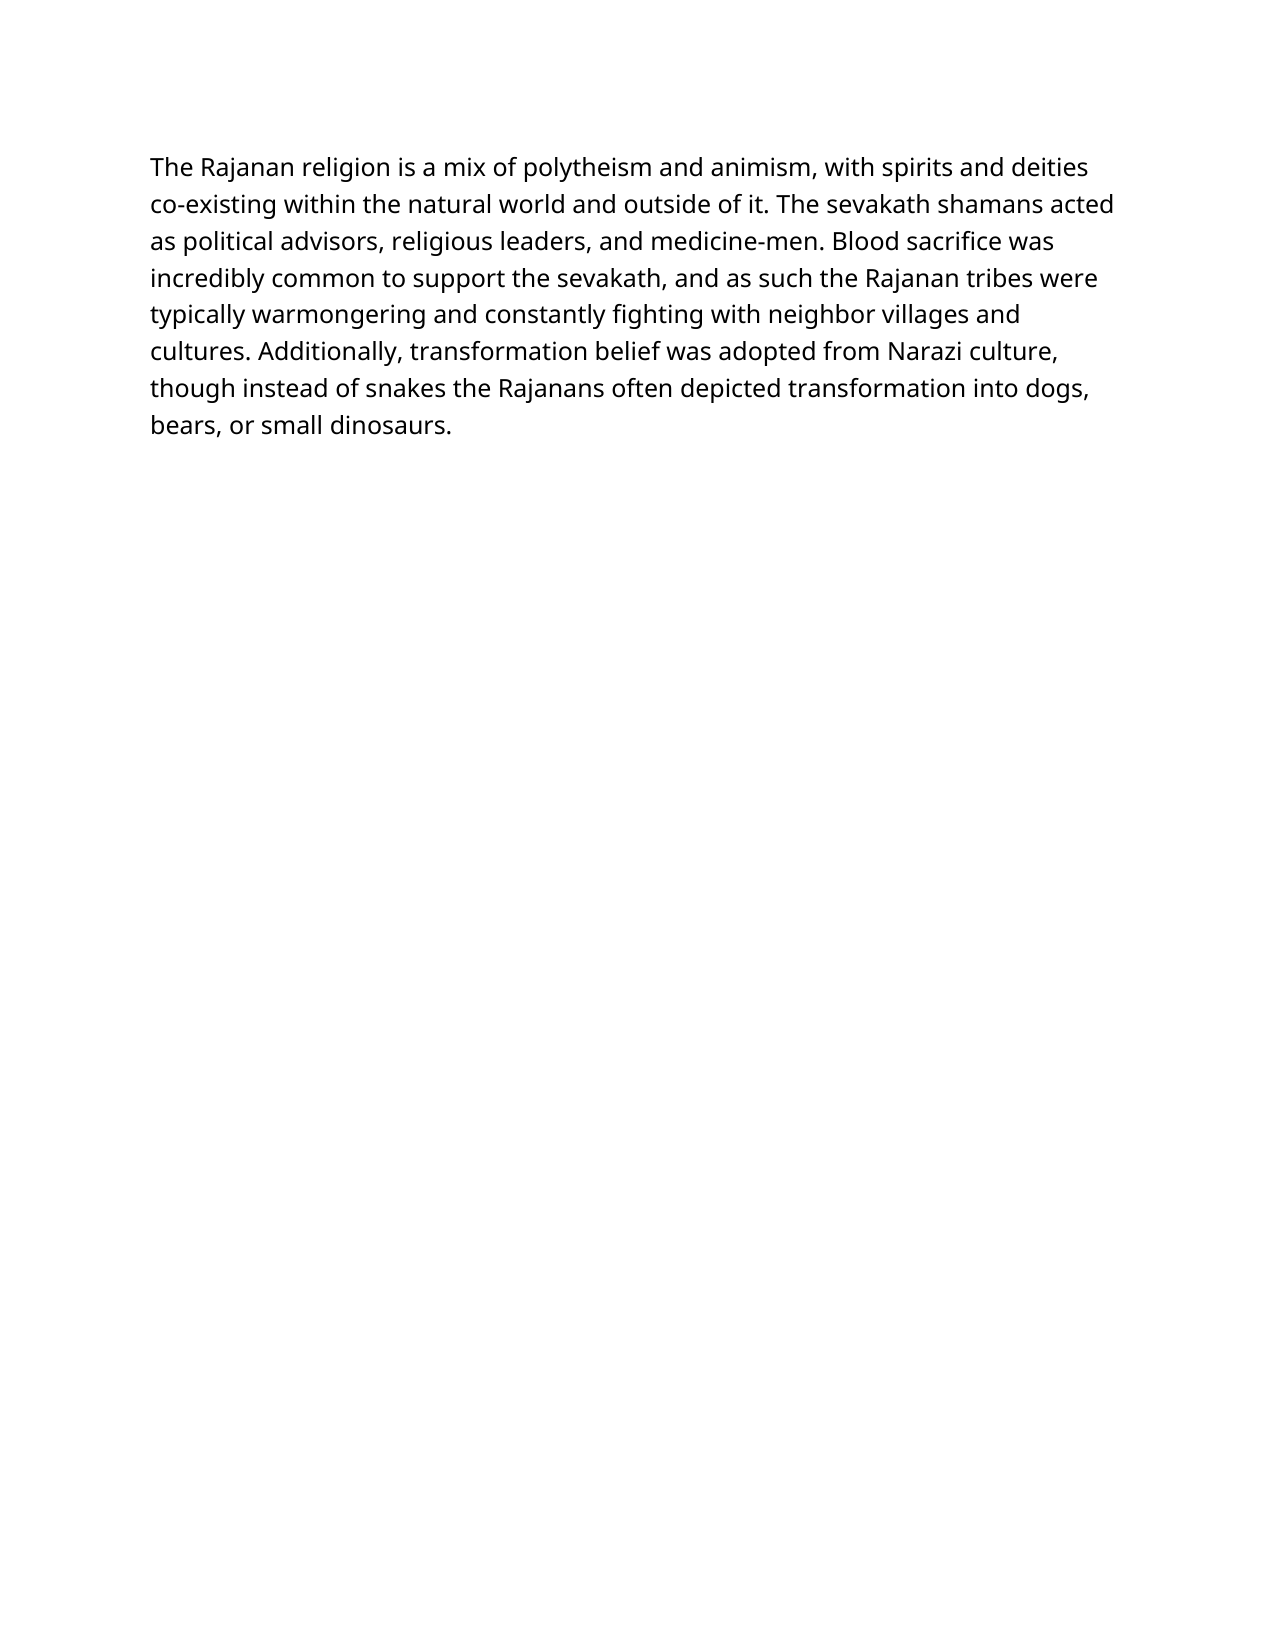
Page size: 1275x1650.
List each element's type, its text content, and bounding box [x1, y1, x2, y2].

text The Rajanan religion is a mix of polytheism and animism, with spirits and deities co-existing within the natural world and outside of it. The sevakath shamans acted as political advisors, religious leaders, and medicine-men. Blood sacrifice was incredibly common to support the sevakath, and as such the Rajanan tribes were typically warmongering and constantly fighting with neighbor villages and cultures. Additionally, transformation belief was adopted from Narazi culture, though instead of snakes the Rajanans often depicted transformation into dogs, bears, or small dinosaurs. [150, 150, 1125, 441]
